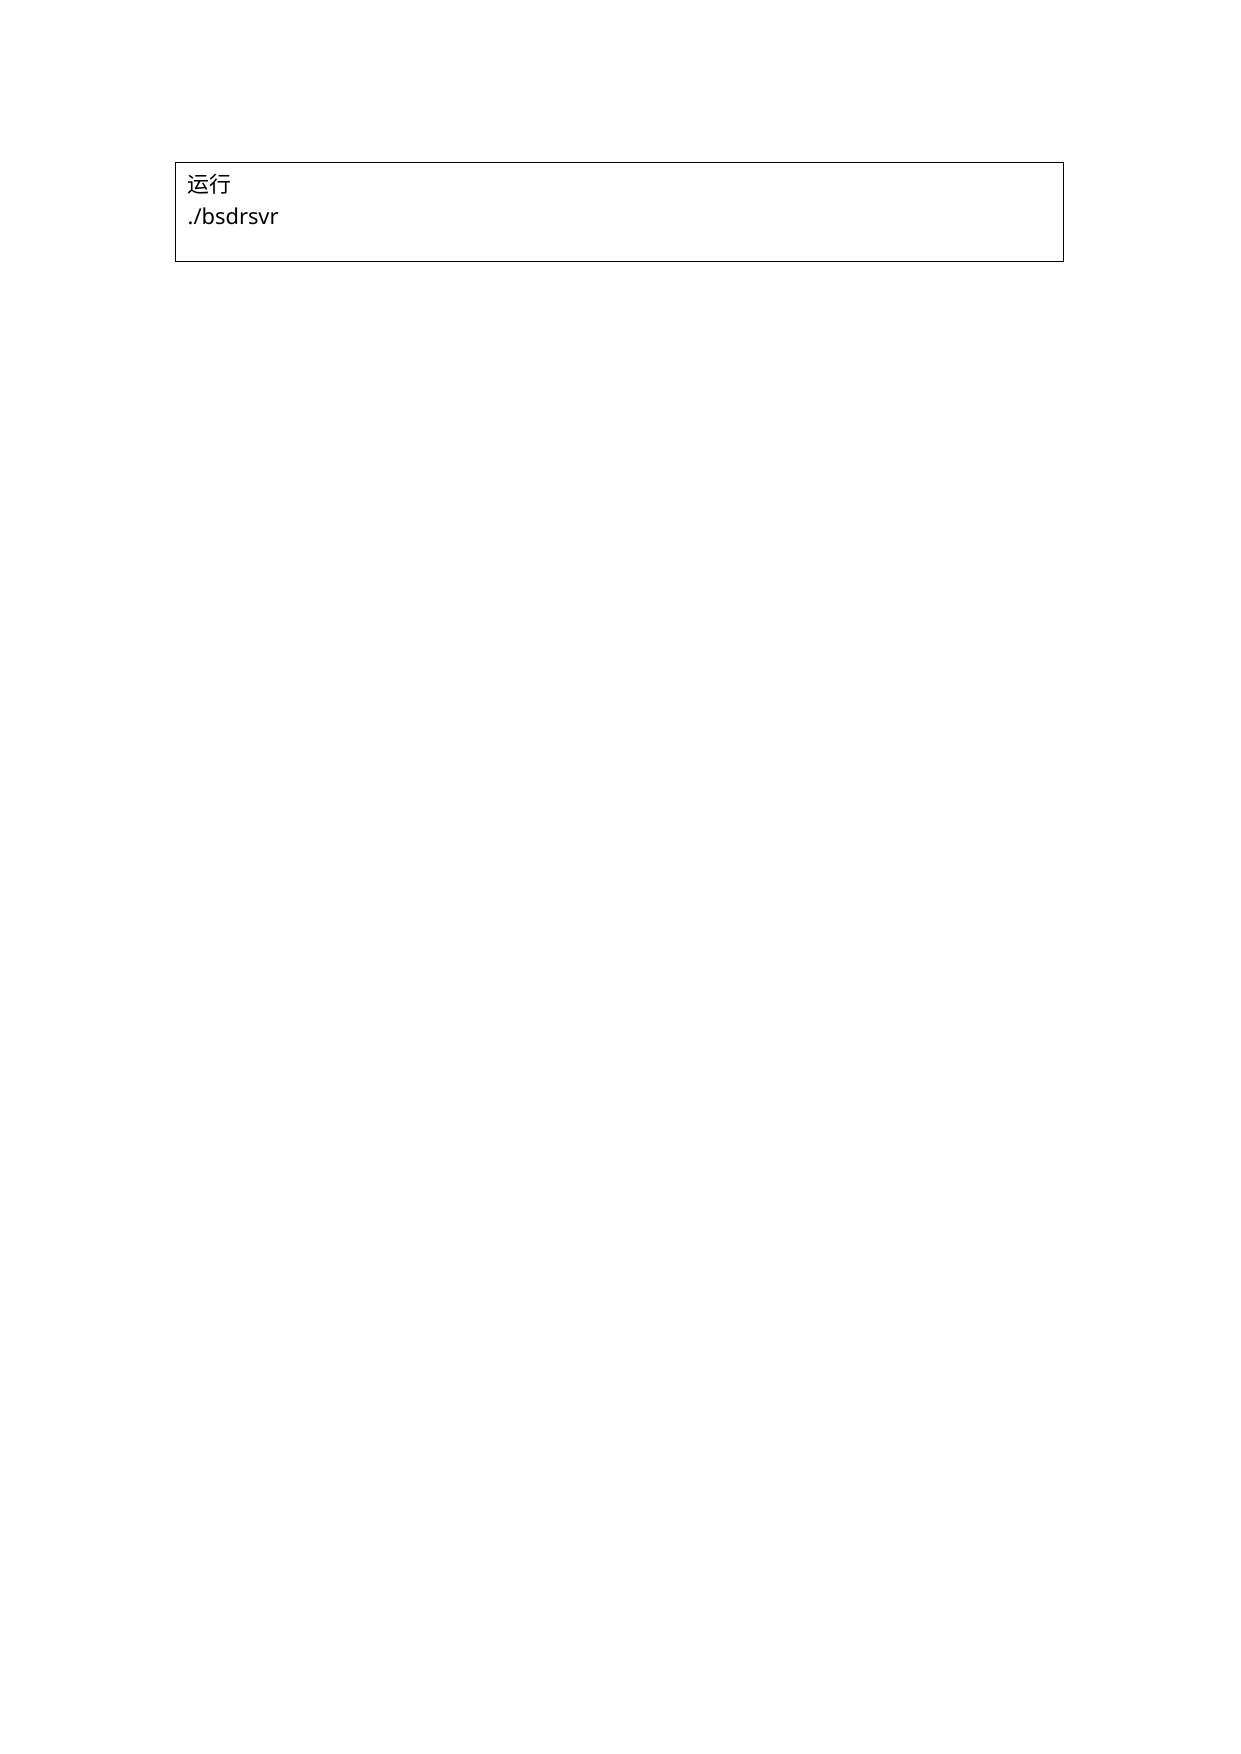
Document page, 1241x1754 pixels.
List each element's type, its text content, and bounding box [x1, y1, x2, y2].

table_header 运行 ./bsdrsvr [176, 163, 1063, 261]
